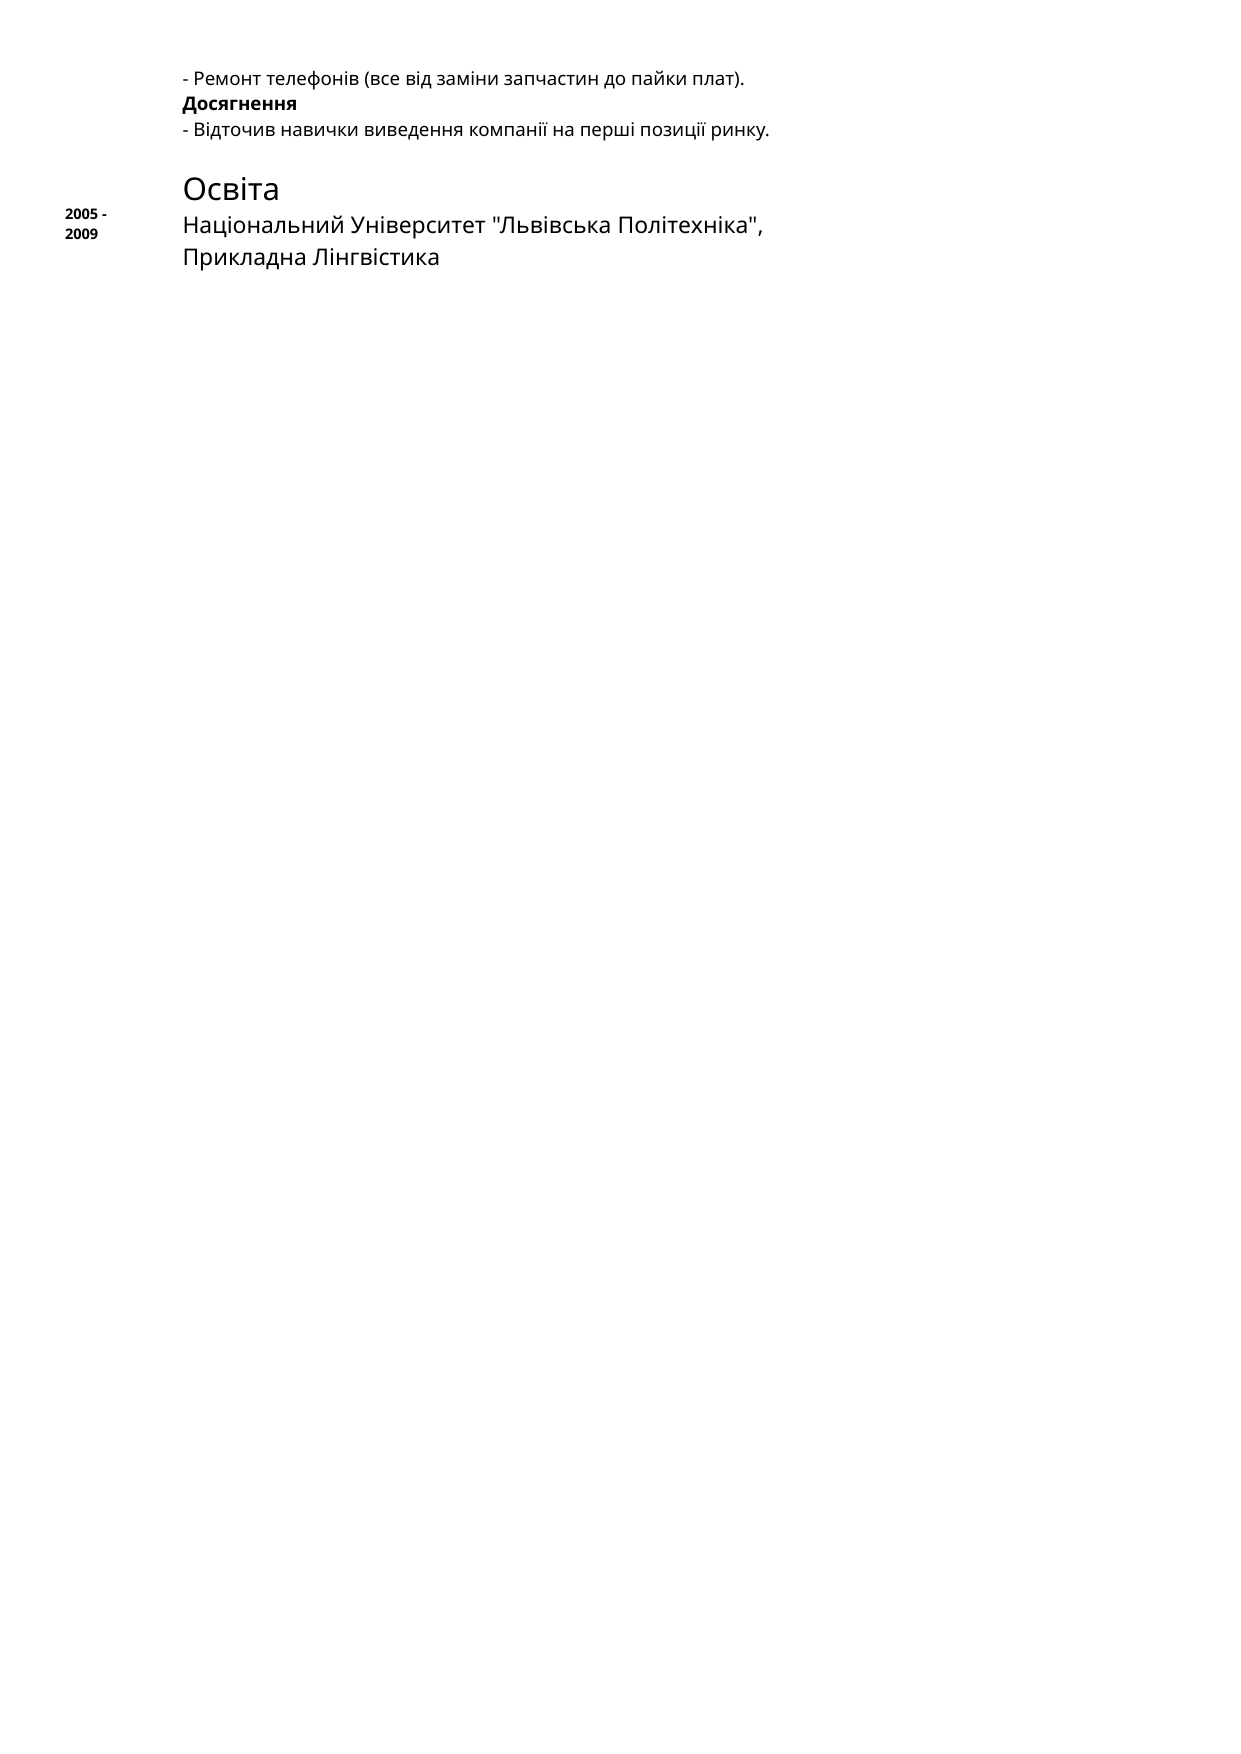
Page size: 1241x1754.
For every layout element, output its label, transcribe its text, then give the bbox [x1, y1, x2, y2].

table_header 2005 - 2009 [59, 59, 143, 278]
table_header [143, 59, 177, 278]
table_cell [807, 59, 1181, 278]
table_header - Ремонт телефонів (все від заміни запчастин до пайки плат). Досягнення - Відточив навички виведення компанії на перші позиції ринку. Освіта Національний Університет "Львівська Політехніка", Прикладна Лінгвістика [177, 59, 807, 278]
